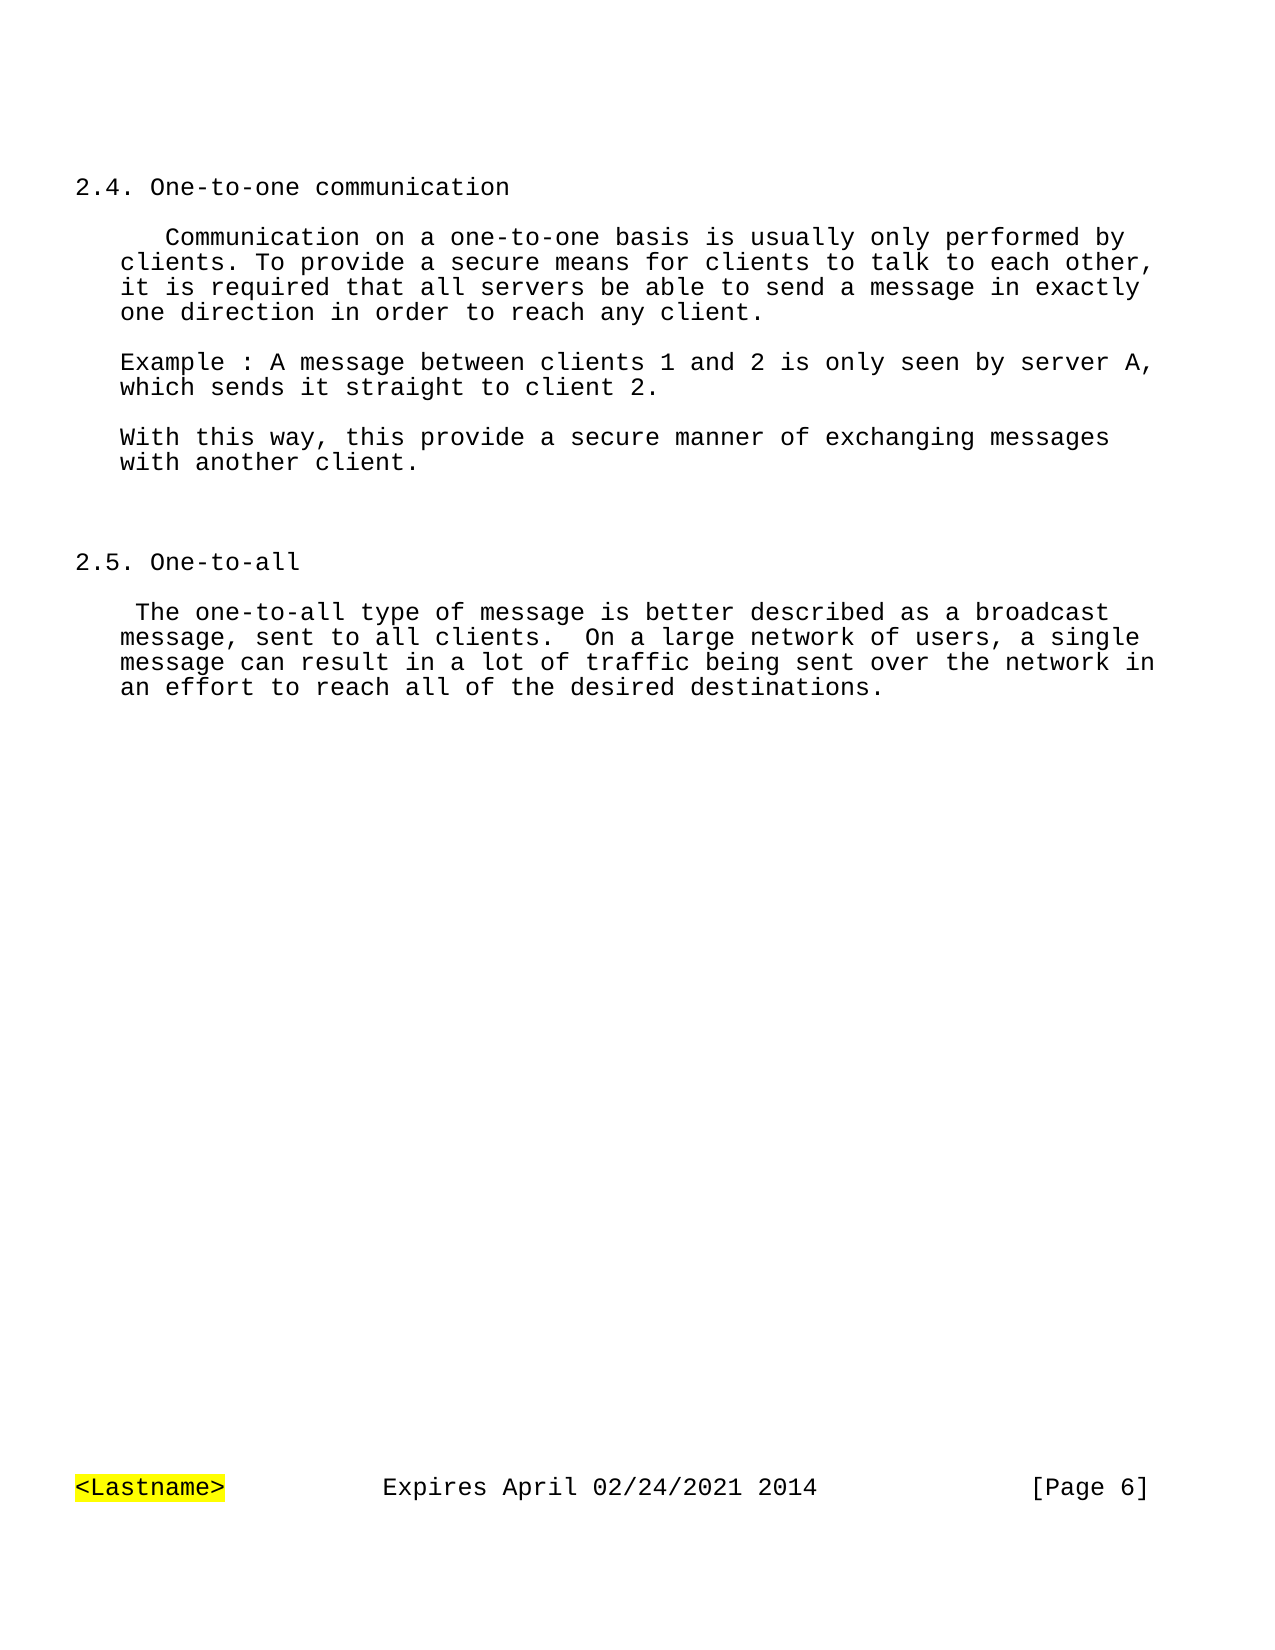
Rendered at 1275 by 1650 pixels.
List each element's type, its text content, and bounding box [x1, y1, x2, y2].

subtitle One-to-all [75, 550, 1155, 575]
text Communication on a one-to-one basis is usually only performed by clients. To provide a secure means for clients to talk to each other, it is required that all servers be able to send a message in exactly one direction in order to reach any client. [120, 225, 1155, 325]
subtitle The one-to-all type of message is better described as a broadcast message, sent to all clients. On a large network of users, a single message can result in a lot of traffic being sent over the network in an effort to reach all of the desired destinations. [75, 600, 1155, 700]
text With this way, this provide a secure manner of exchanging messages with another client. [120, 425, 1155, 475]
subtitle One-to-one communication [75, 175, 1155, 200]
text Example : A message between clients 1 and 2 is only seen by server A, which sends it straight to client 2. [120, 350, 1155, 400]
